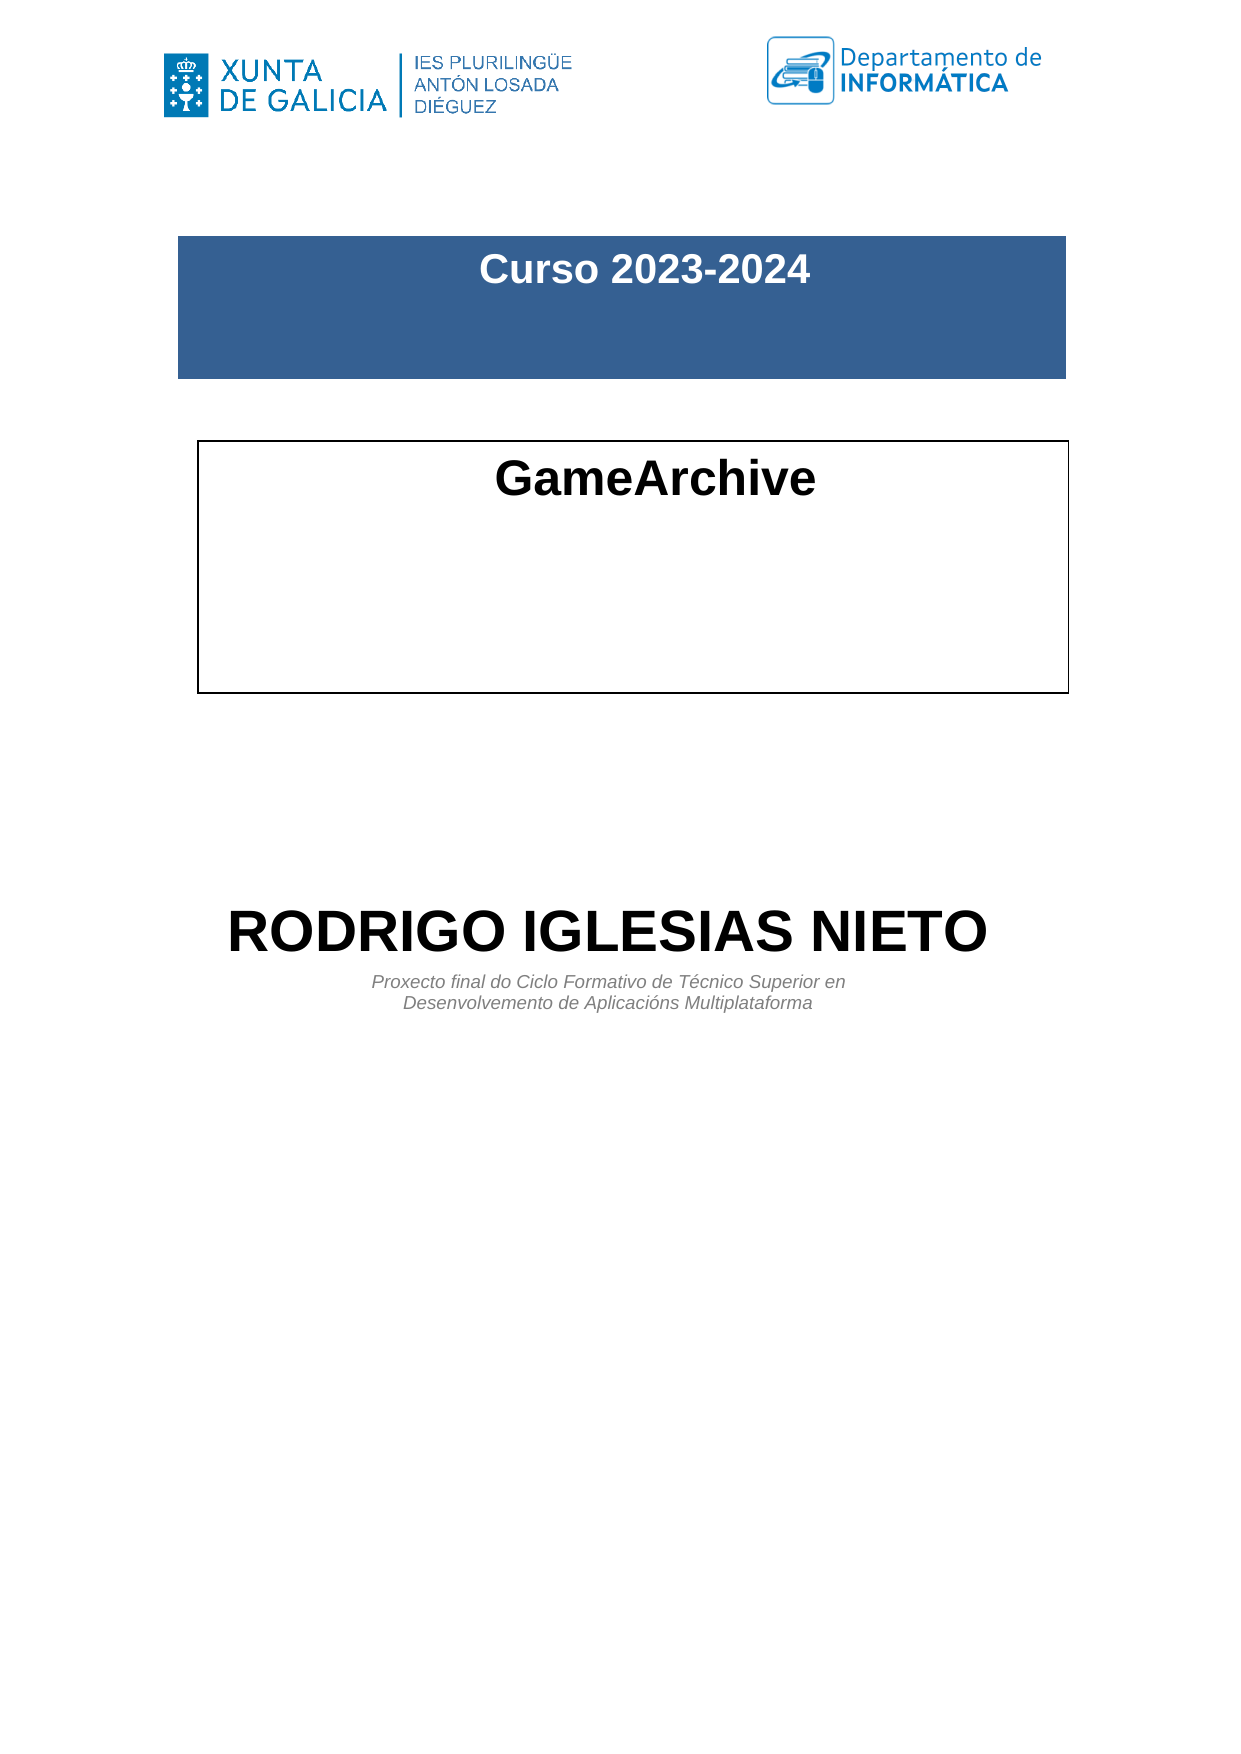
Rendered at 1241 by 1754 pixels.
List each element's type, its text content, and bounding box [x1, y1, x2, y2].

table_header RODRIGO IGLESIAS NIETO [177, 695, 1040, 963]
text GameArchive [257, 448, 1054, 506]
picture [154, 40, 581, 129]
picture [759, 27, 1052, 121]
text Curso 2023-2024 [238, 245, 1050, 293]
table_cell Proxecto final do Ciclo Formativo de Técnico Superior en Desenvolvemento de Aplicacións Multiplataforma [177, 964, 1040, 1088]
